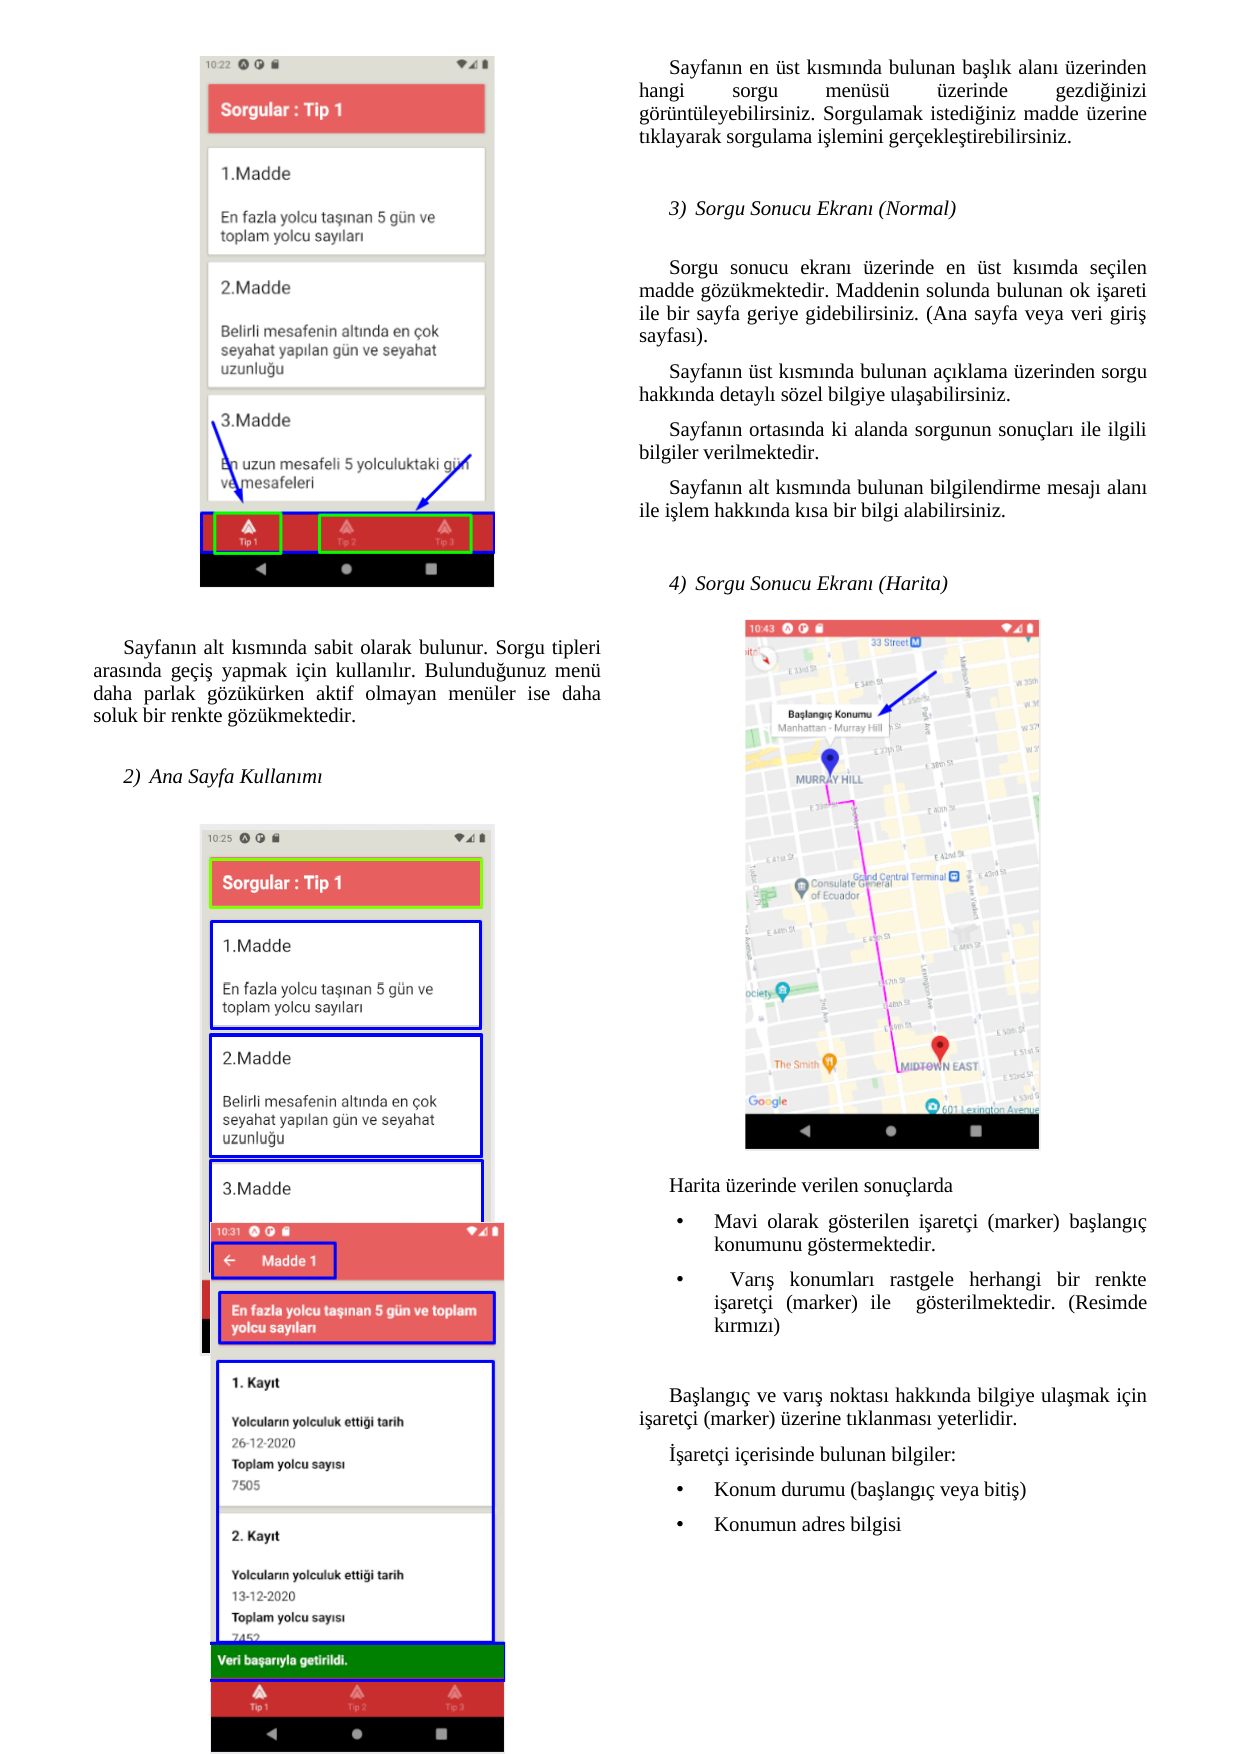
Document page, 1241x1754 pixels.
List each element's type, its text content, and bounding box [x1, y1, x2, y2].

text İşaretçi içerisinde bulunan bilgiler: [639, 1443, 1147, 1466]
list Konumun adres bilgisi [676, 1513, 1147, 1536]
subtitle Sorgu Sonucu Ekranı (Normal) [639, 196, 1147, 221]
text Sorgu sonucu ekranı üzerinde en üst kısımda seçilen madde gözükmektedir. Maddenin solunda bulunan ok işareti ile bir sayfa geriye gidebilirsiniz. (Ana sayfa veya veri giriş sayfası). [639, 256, 1147, 347]
picture [745, 619, 1041, 1151]
picture [199, 824, 506, 1754]
text Sayfanın alt kısmında sabit olarak bulunur. Sorgu tipleri arasında geçiş yapmak için kullanılır. Bulunduğunuz menü daha parlak gözükürken aktif olmayan menüler ise daha soluk bir renkte gözükmektedir. [93, 636, 601, 727]
list Mavi olarak gösterilen işaretçi (marker) başlangıç konumunu göstermektedir. [676, 1210, 1147, 1256]
text Sayfanın üst kısmında bulunan açıklama üzerinden sorgu hakkında detaylı sözel bilgiye ulaşabilirsiniz. [639, 360, 1147, 406]
picture [199, 56, 495, 588]
text Sayfanın alt kısmında bulunan bilgilendirme mesajı alanı ile işlem hakkında kısa bir bilgi alabilirsiniz. [639, 476, 1147, 522]
subtitle Ana Sayfa Kullanımı [93, 764, 601, 789]
list Konum durumu (başlangıç veya bitiş) [676, 1478, 1147, 1501]
list Varış konumları rastgele herhangi bir renkte işaretçi (marker) ile gösterilmektedir. (Resimde kırmızı) [676, 1268, 1147, 1337]
text Sayfanın en üst kısmında bulunan başlık alanı üzerinden hangi sorgu menüsü üzerinde gezdiğinizi görüntüleyebilirsiniz. Sorgulamak istediğiniz madde üzerine tıklayarak sorgulama işlemini gerçekleştirebilirsiniz. [639, 56, 1147, 148]
subtitle Sorgu Sonucu Ekranı (Harita) [639, 570, 1147, 595]
text Başlangıç ve varış noktası hakkında bilgiye ulaşmak için işaretçi (marker) üzerine tıklanması yeterlidir. [639, 1384, 1147, 1430]
text Harita üzerinde verilen sonuçlarda [639, 1174, 1147, 1197]
text Sayfanın ortasında ki alanda sorgunun sonuçları ile ilgili bilgiler verilmektedir. [639, 418, 1147, 464]
